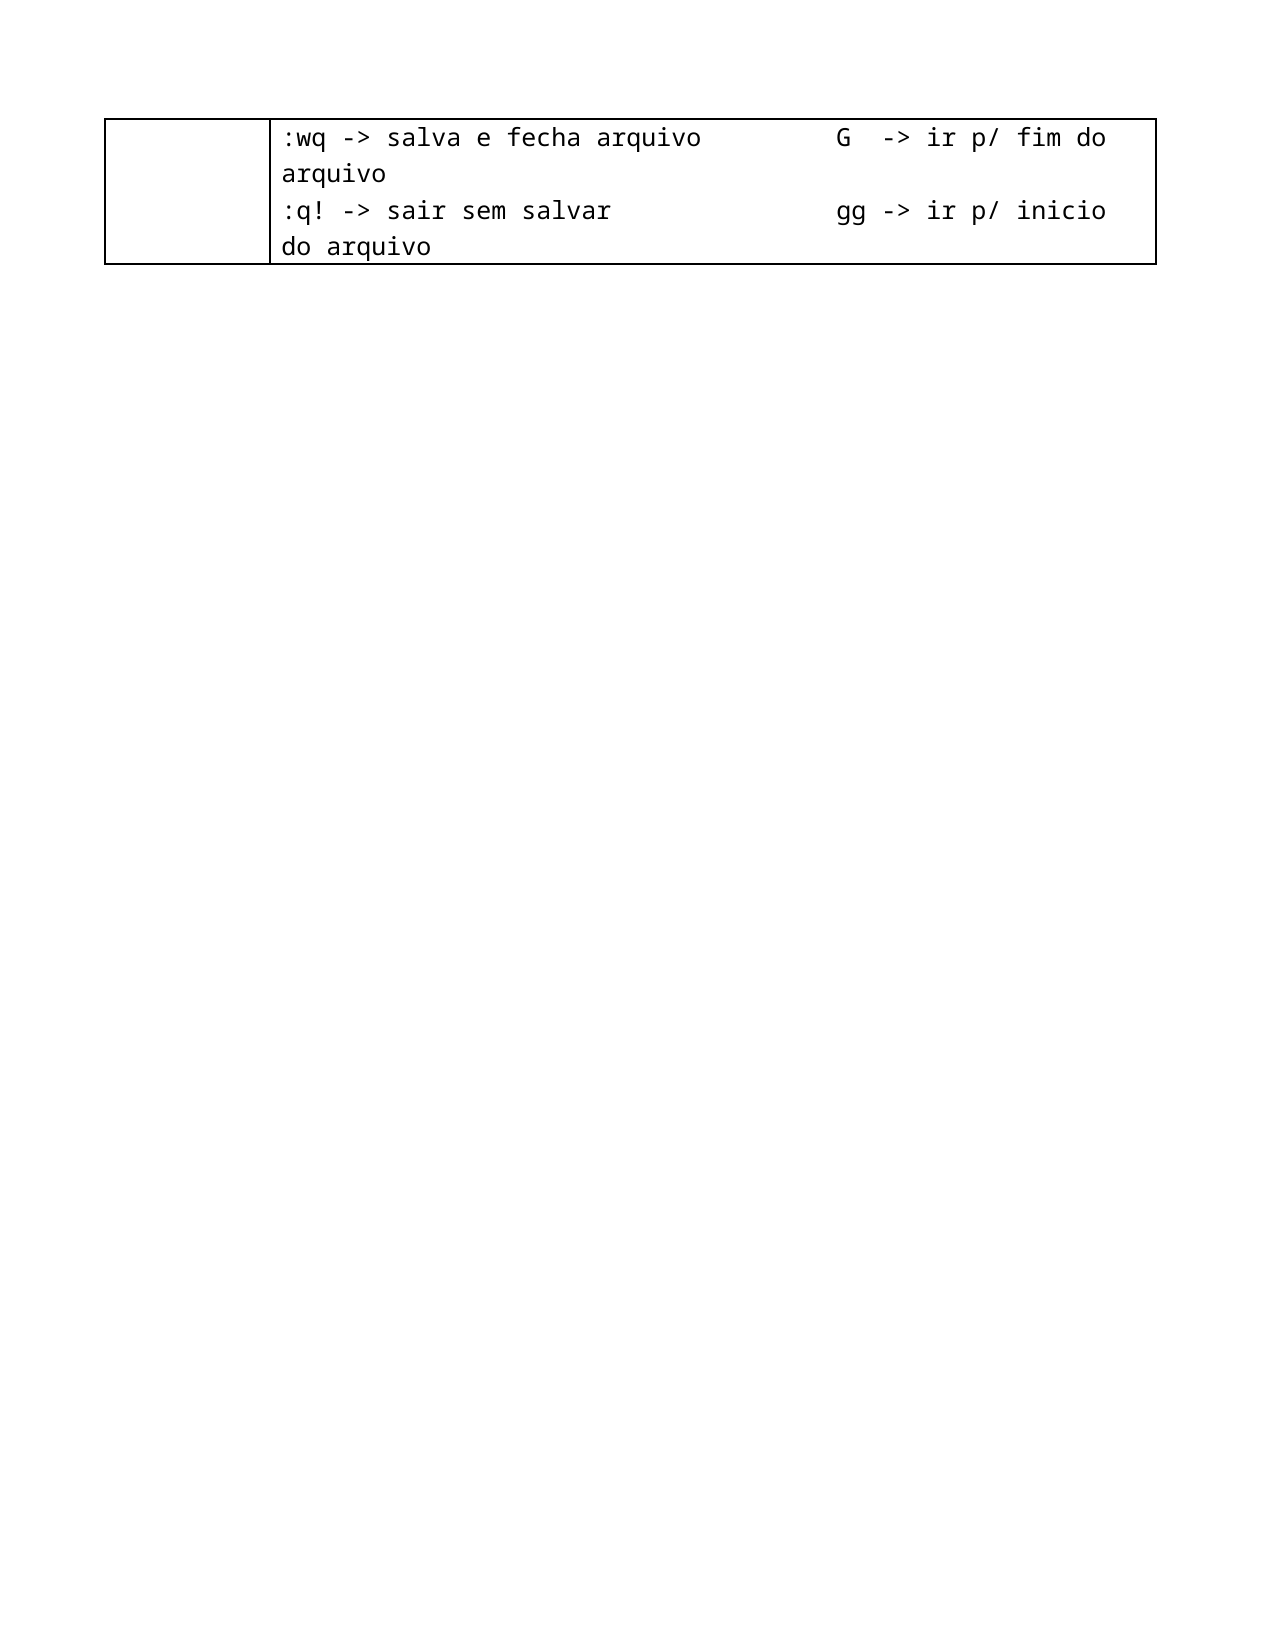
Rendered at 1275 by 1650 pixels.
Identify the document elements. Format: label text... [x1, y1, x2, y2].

table_cell :wq -> salva e fecha arquivo G -> ir p/ fim do arquivo :q! -> sair sem salvar gg -> ir p/ inicio do arquivo [271, 120, 1155, 263]
table_cell [106, 120, 269, 263]
